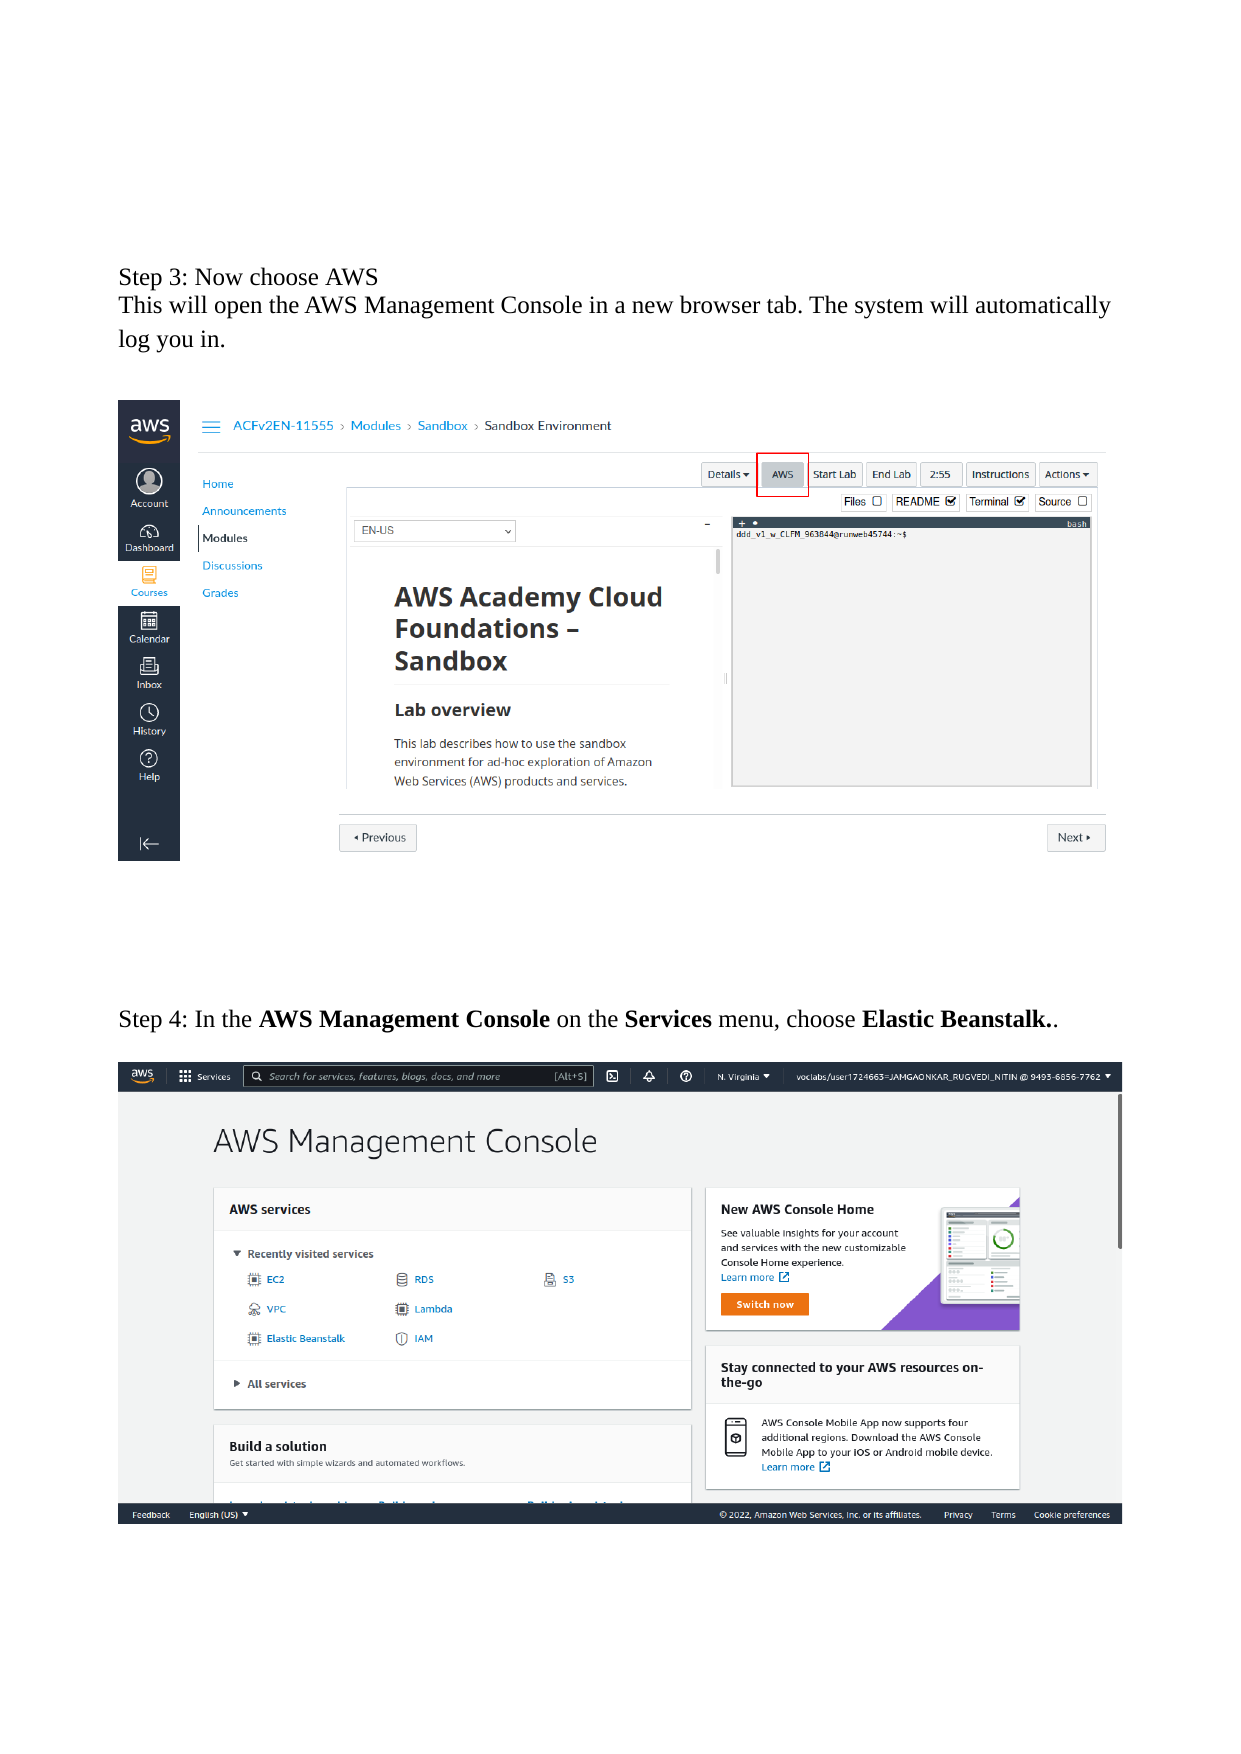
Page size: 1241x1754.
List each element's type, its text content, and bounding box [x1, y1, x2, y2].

text Step 3: Now choose AWS [118, 262, 1122, 291]
text Step 4: In the AWS Management Console on the Services menu, choose Elastic Beanstalk.. [118, 1004, 1122, 1033]
text This will open the AWS Management Console in a new browser tab. The system will automatically log you in. [118, 291, 1122, 352]
picture [118, 400, 1123, 861]
picture [118, 1062, 1123, 1524]
